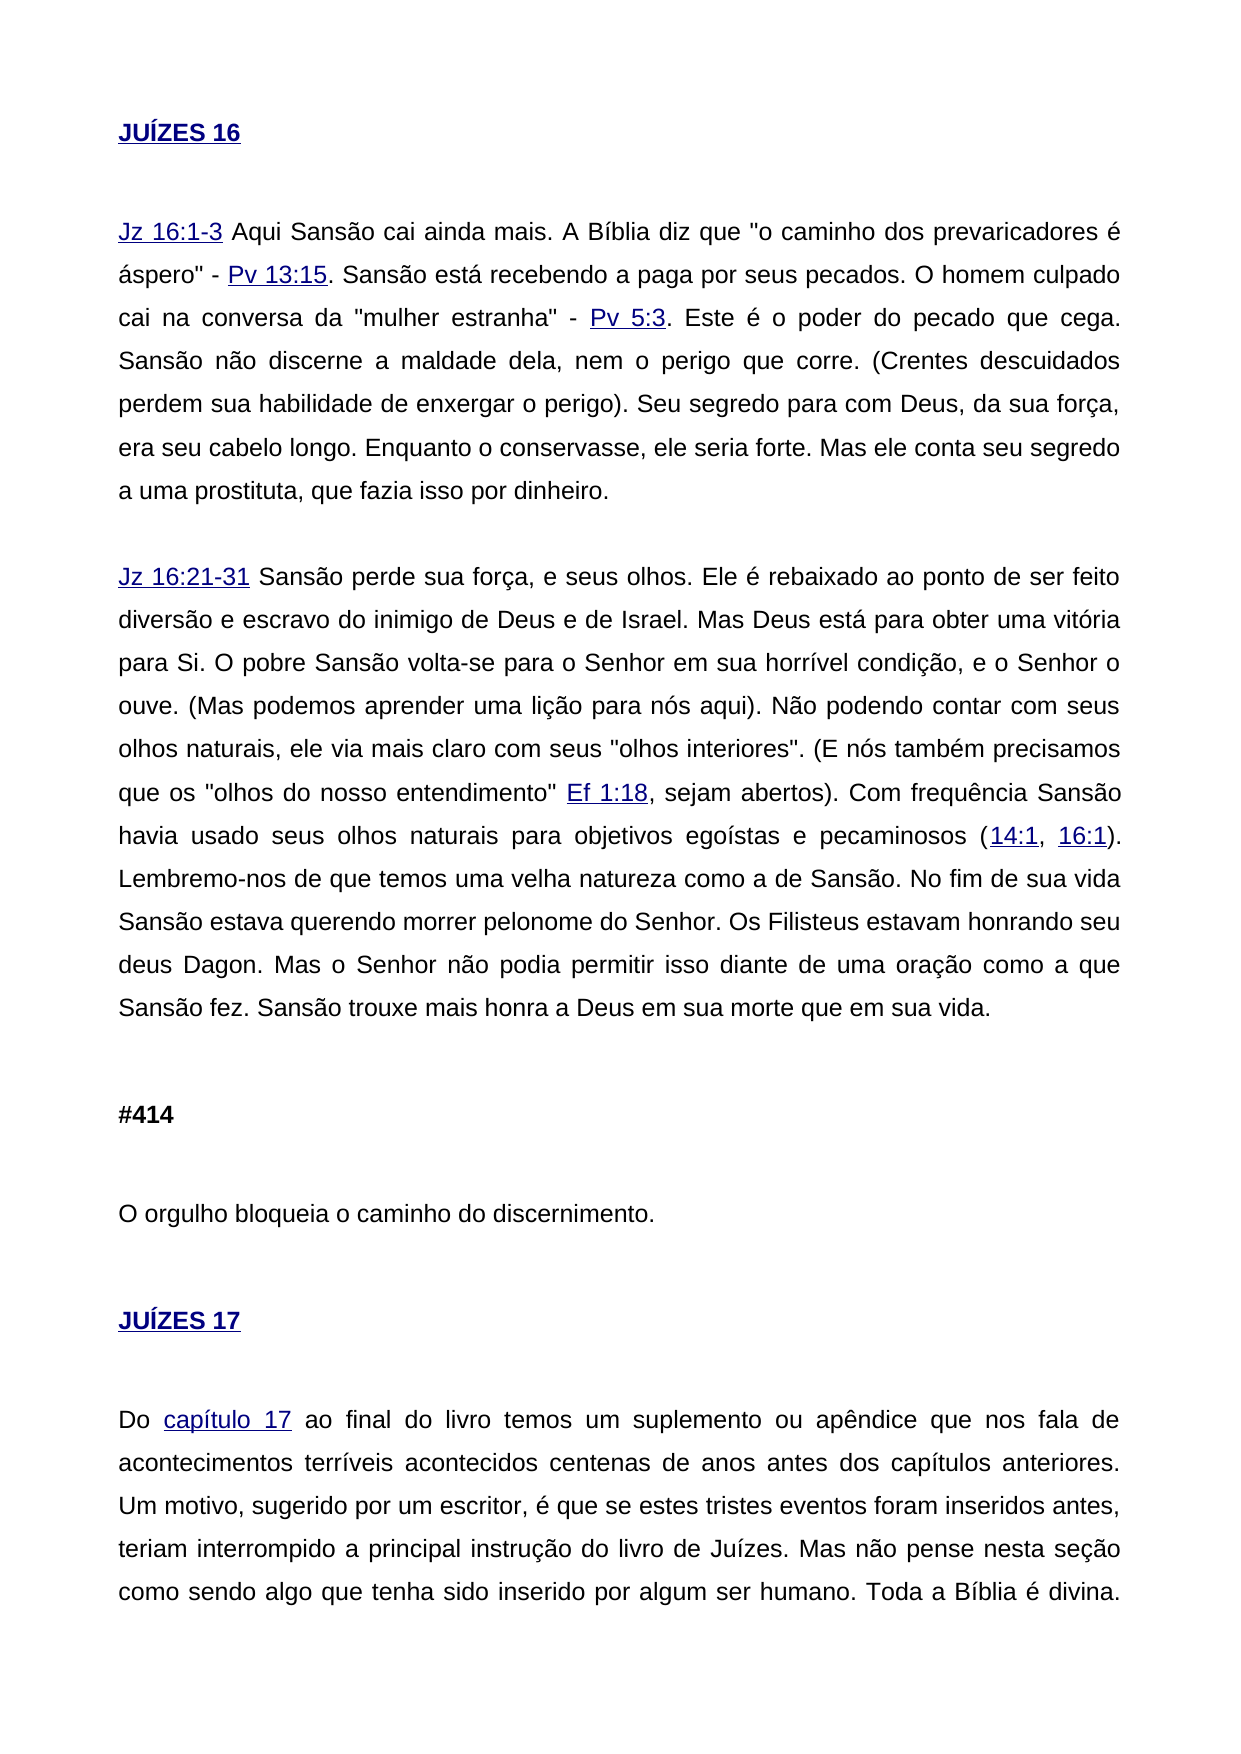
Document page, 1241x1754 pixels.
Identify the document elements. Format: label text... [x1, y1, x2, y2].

text Jz 16:21-31 Sansão perde sua força, e seus olhos. Ele é rebaixado ao ponto de ser feito diversão e escravo do inimigo de Deus e de Israel. Mas Deus está para obter uma vitória para Si. O pobre Sansão volta-se para o Senhor em sua horrível condição, e o Senhor o ouve. (Mas podemos aprender uma lição para nós aqui). Não podendo contar com seus olhos naturais, ele via mais claro com seus "olhos interiores". (E nós também precisamos que os "olhos do nosso entendimento" Ef 1:18, sejam abertos). Com frequência Sansão havia usado seus olhos naturais para objetivos egoístas e pecaminosos (14:1, 16:1). Lembremo-nos de que temos uma velha natureza como a de Sansão. No fim de sua vida Sansão estava querendo morrer pelonome do Senhor. Os Filisteus estavam honrando seu deus Dagon. Mas o Senhor não podia permitir isso diante de uma oração como a que Sansão fez. Sansão trouxe mais honra a Deus em sua morte que em sua vida. [118, 562, 1122, 1022]
text Do capítulo 17 ao final do livro temos um suplemento ou apêndice que nos fala de acontecimentos terríveis acontecidos centenas de anos antes dos capítulos anteriores. Um motivo, sugerido por um escritor, é que se estes tristes eventos foram inseridos antes, teriam interrompido a principal instrução do livro de Juízes. Mas não pense nesta seção como sendo algo que tenha sido inserido por algum ser humano. Toda a Bíblia é divina. [118, 1405, 1122, 1606]
text O orgulho bloqueia o caminho do discernimento. [118, 1199, 1122, 1228]
text Jz 16:1-3 Aqui Sansão cai ainda mais. A Bíblia diz que "o caminho dos prevaricadores é áspero" - Pv 13:15. Sansão está recebendo a paga por seus pecados. O homem culpado cai na conversa da "mulher estranha" - Pv 5:3. Este é o poder do pecado que cega. Sansão não discerne a maldade dela, nem o perigo que corre. (Crentes descuidados perdem sua habilidade de enxergar o perigo). Seu segredo para com Deus, da sua força, era seu cabelo longo. Enquanto o conservasse, ele seria forte. Mas ele conta seu segredo a uma prostituta, que fazia isso por dinheiro. [118, 217, 1122, 504]
subtitle JUÍZES 17 [118, 1306, 1122, 1335]
subtitle JUÍZES 16 [118, 118, 1122, 147]
subtitle #414 [118, 1100, 1122, 1129]
